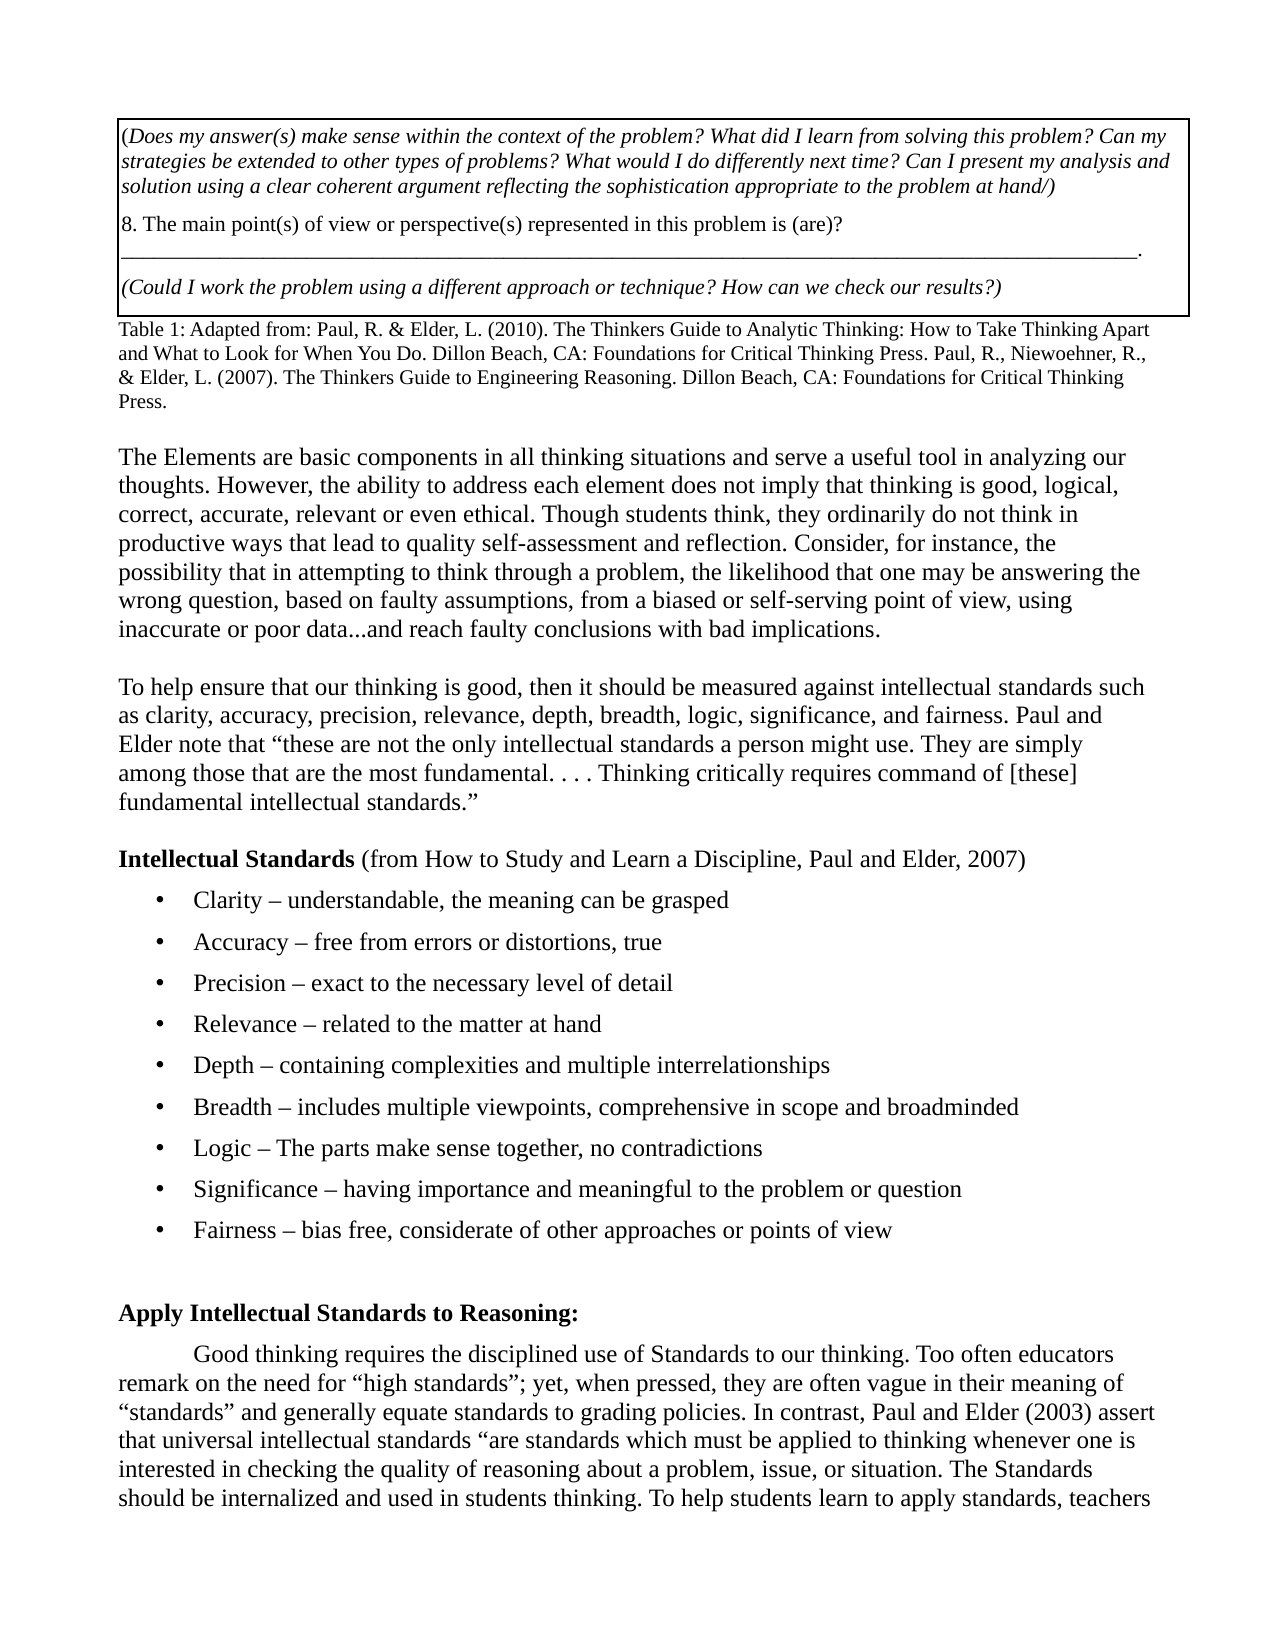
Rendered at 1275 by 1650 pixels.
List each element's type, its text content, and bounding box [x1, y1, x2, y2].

text Intellectual Standards (from How to Study and Learn a Discipline, Paul and Elder, 2007) [118, 844, 1157, 873]
list Depth – containing complexities and multiple interrelationships [156, 1051, 1157, 1079]
list Breadth – includes multiple viewpoints, comprehensive in scope and broadminded [156, 1092, 1157, 1121]
list Accuracy – free from errors or distortions, true [156, 927, 1157, 956]
list Clarity – understandable, the meaning can be grasped [156, 886, 1157, 914]
list Fairness – bias free, considerate of other approaches or points of view [156, 1216, 1157, 1244]
table_header (Does my answer(s) make sense within the context of the problem? What did I learn from solving this problem? Can my strategies be extended to other types of problems? What would I do differently next time? Can I present my analysis and solution using a clear coherent argument reflecting the sophistication appropriate to the problem at hand/) 8. The main point(s) of view or perspective(s) represented in this problem is (are)?_____________________________________________________________________________________________. (Could I work the problem using a different approach or technique? How can we check our results?) [119, 120, 1188, 315]
text Table 1: Adapted from: Paul, R. & Elder, L. (2010). The Thinkers Guide to Analytic Thinking: How to Take Thinking Apart and What to Look for When You Do. Dillon Beach, CA: Foundations for Critical Thinking Press. Paul, R., Niewoehner, R., & Elder, L. (2007). The Thinkers Guide to Engineering Reasoning. Dillon Beach, CA: Foundations for Critical Thinking Press. [118, 317, 1157, 413]
list Logic – The parts make sense together, no contradictions [156, 1133, 1157, 1162]
text Good thinking requires the disciplined use of Standards to our thinking. Too often educators remark on the need for “high standards”; yet, when pressed, they are often vague in their meaning of “standards” and generally equate standards to grading policies. In contrast, Paul and Elder (2003) assert that universal intellectual standards “are standards which must be applied to thinking whenever one is interested in checking the quality of reasoning about a problem, issue, or situation. The Standards should be internalized and used in students thinking. To help students learn to apply standards, teachers [118, 1339, 1157, 1512]
text The Elements are basic components in all thinking situations and serve a useful tool in analyzing our thoughts. However, the ability to address each element does not imply that thinking is good, logical, correct, accurate, relevant or even ethical. Though students think, they ordinarily do not think in productive ways that lead to quality self-assessment and reflection. Consider, for instance, the possibility that in attempting to think through a problem, the likelihood that one may be answering the wrong question, based on faulty assumptions, from a biased or self-serving point of view, using inaccurate or poor data...and reach faulty conclusions with bad implications. [118, 442, 1157, 643]
list Relevance – related to the matter at hand [156, 1009, 1157, 1038]
text Apply Intellectual Standards to Reasoning: [118, 1298, 1157, 1327]
text To help ensure that our thinking is good, then it should be measured against intellectual standards such as clarity, accuracy, precision, relevance, depth, breadth, logic, significance, and fairness. Paul and Elder note that “these are not the only intellectual standards a person might use. They are simply among those that are the most fundamental. . . . Thinking critically requires command of [these] fundamental intellectual standards.” [118, 672, 1157, 816]
list Precision – exact to the necessary level of detail [156, 968, 1157, 997]
list Significance – having importance and meaningful to the problem or question [156, 1174, 1157, 1203]
